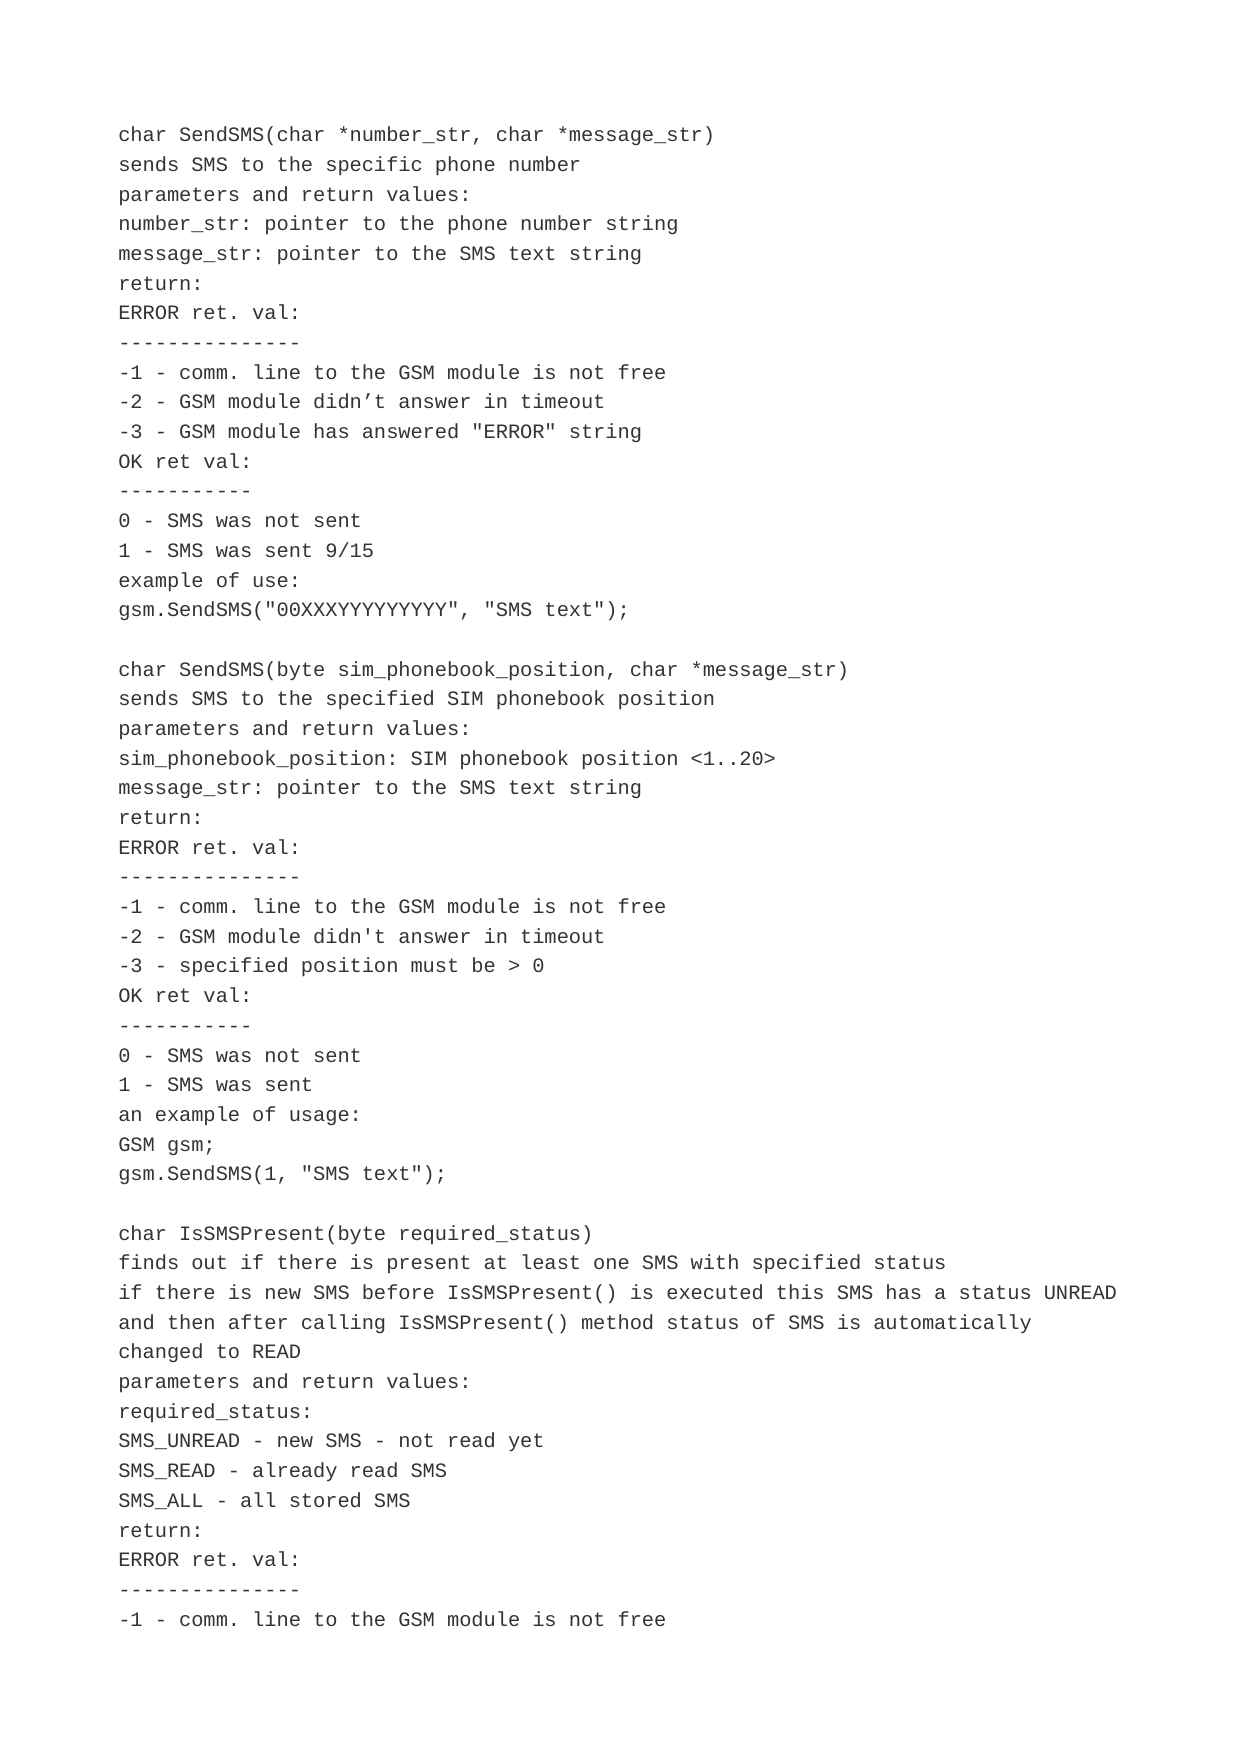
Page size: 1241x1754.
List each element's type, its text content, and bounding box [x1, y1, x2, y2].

text ERROR ret. val: [118, 831, 1122, 860]
text SMS_READ - already read SMS [118, 1454, 1122, 1484]
text 0 - SMS was not sent [118, 1038, 1122, 1068]
text sends SMS to the specific phone number [118, 148, 1122, 177]
text parameters and return values: [118, 712, 1122, 742]
text --------------- [118, 1573, 1122, 1602]
text OK ret val: [118, 445, 1122, 474]
text 0 - SMS was not sent [118, 504, 1122, 534]
text SMS_ALL - all stored SMS [118, 1484, 1122, 1513]
text ERROR ret. val: [118, 296, 1122, 326]
text parameters and return values: [118, 1365, 1122, 1395]
text char SendSMS(byte sim_phonebook_position, char *message_str) [118, 652, 1122, 682]
text return: [118, 1513, 1122, 1543]
text return: [118, 801, 1122, 831]
text 1 - SMS was sent [118, 1068, 1122, 1098]
text -2 - GSM module didn’t answer in timeout [118, 385, 1122, 415]
text gsm.SendSMS(1, "SMS text"); [118, 1157, 1122, 1187]
text example of use: [118, 563, 1122, 593]
text required_status: [118, 1395, 1122, 1424]
text return: [118, 267, 1122, 296]
text message_str: pointer to the SMS text string [118, 237, 1122, 267]
text number_str: pointer to the phone number string [118, 207, 1122, 237]
text an example of usage: [118, 1098, 1122, 1127]
text -3 - specified position must be > 0 [118, 949, 1122, 979]
text char IsSMSPresent(byte required_status) [118, 1217, 1122, 1246]
text ----------- [118, 1009, 1122, 1038]
text GSM gsm; [118, 1127, 1122, 1157]
text -3 - GSM module has answered "ERROR" string [118, 415, 1122, 445]
text -1 - comm. line to the GSM module is not free [118, 356, 1122, 385]
text sim_phonebook_position: SIM phonebook position <1..20> [118, 742, 1122, 771]
text char SendSMS(char *number_str, char *message_str) [118, 118, 1122, 148]
text -1 - comm. line to the GSM module is not free [118, 1602, 1122, 1632]
text sends SMS to the specified SIM phonebook position [118, 682, 1122, 712]
text -1 - comm. line to the GSM module is not free [118, 890, 1122, 920]
text 1 - SMS was sent 9/15 [118, 534, 1122, 563]
text --------------- [118, 326, 1122, 356]
text --------------- [118, 860, 1122, 890]
text gsm.SendSMS("00XXXYYYYYYYYY", "SMS text"); [118, 593, 1122, 623]
text OK ret val: [118, 979, 1122, 1009]
text finds out if there is present at least one SMS with specified status [118, 1246, 1122, 1276]
text ERROR ret. val: [118, 1543, 1122, 1573]
text if there is new SMS before IsSMSPresent() is executed this SMS has a status UNREAD and then after calling IsSMSPresent() method status of SMS is automatically changed to READ [118, 1276, 1122, 1365]
text ----------- [118, 474, 1122, 504]
text -2 - GSM module didn't answer in timeout [118, 920, 1122, 949]
text message_str: pointer to the SMS text string [118, 771, 1122, 801]
text parameters and return values: [118, 177, 1122, 207]
text SMS_UNREAD - new SMS - not read yet [118, 1424, 1122, 1454]
